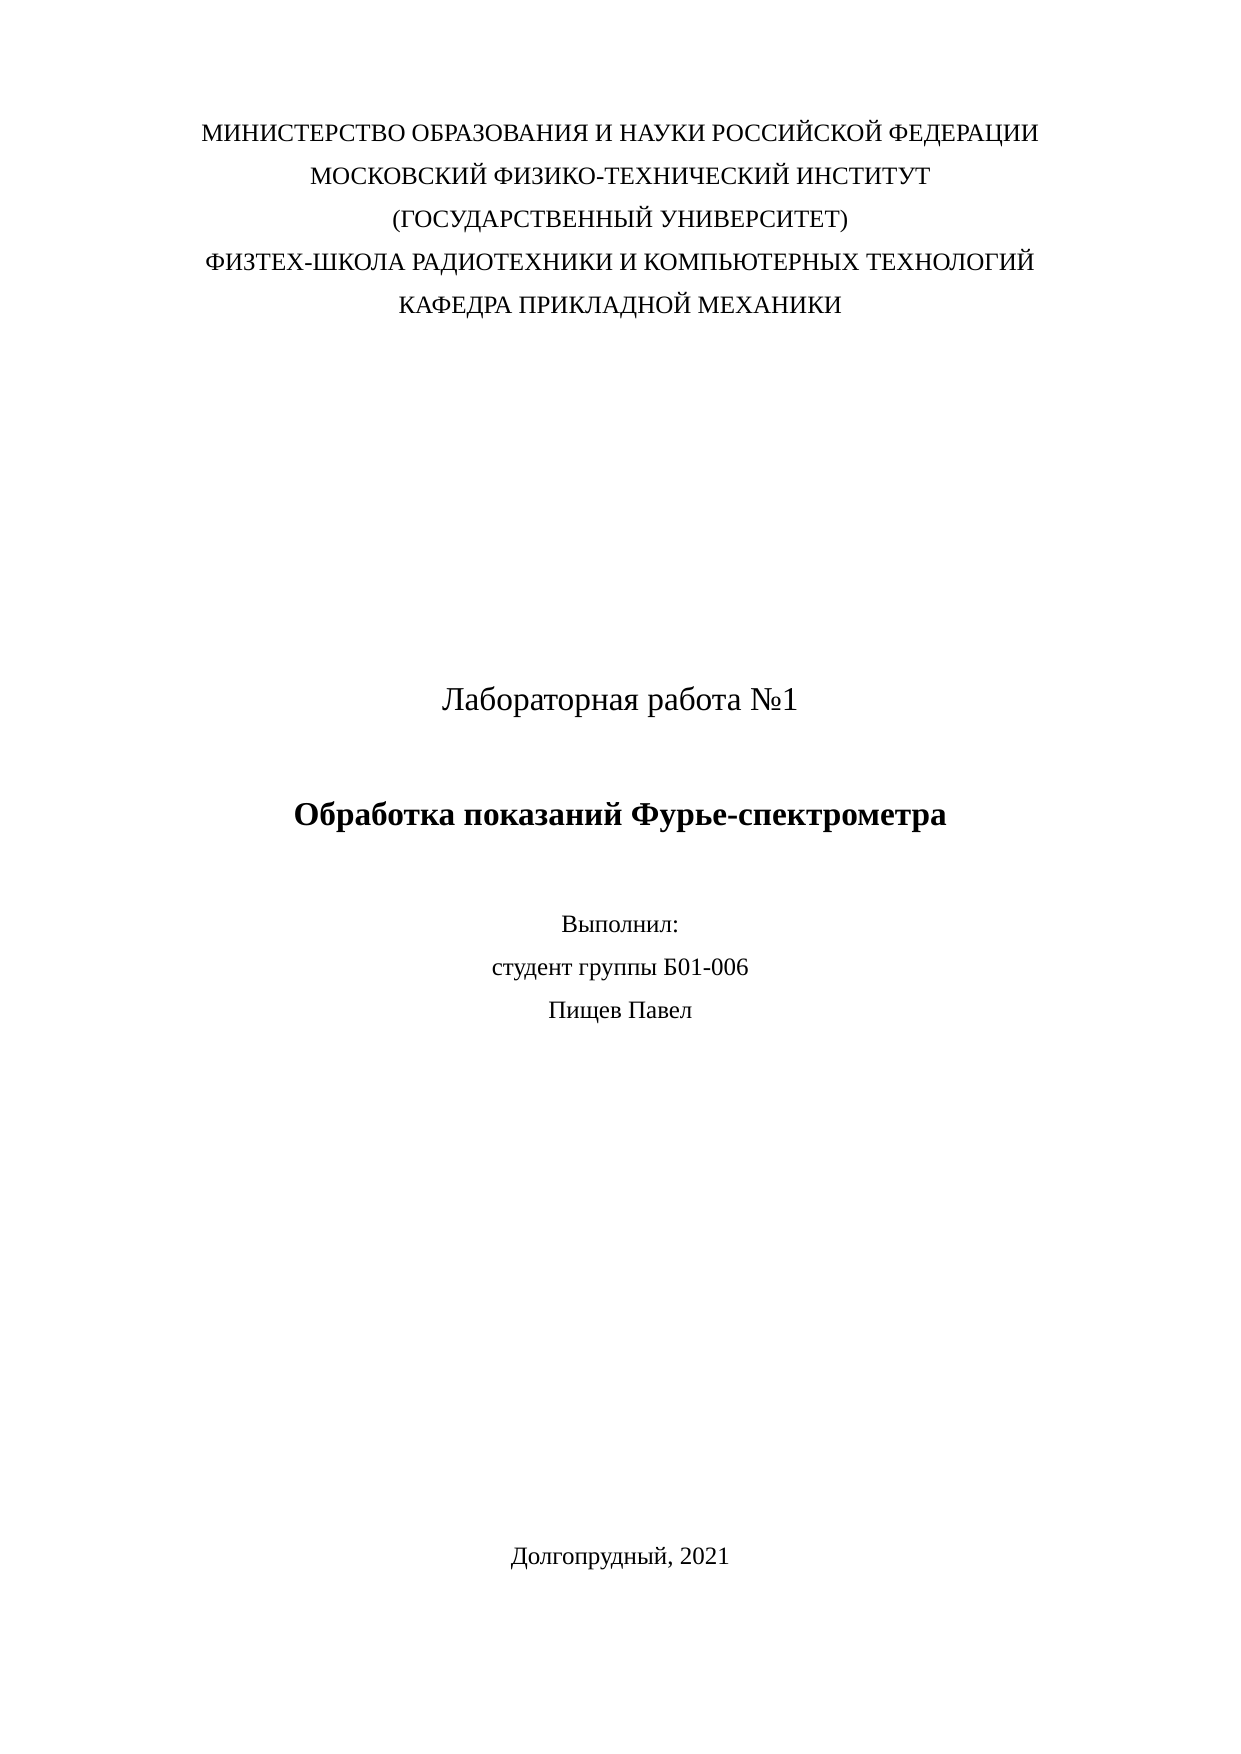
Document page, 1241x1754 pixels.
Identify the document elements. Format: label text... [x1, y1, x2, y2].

text Пищев Павел [118, 995, 1122, 1024]
text Лабораторная работа №1 [118, 679, 1122, 717]
text (ГОСУДАРСТВЕННЫЙ УНИВЕРСИТЕТ) [118, 204, 1122, 233]
text КАФЕДРА ПРИКЛАДНОЙ МЕХАНИКИ [118, 291, 1122, 319]
text МИНИСТЕРСТВО ОБРАЗОВАНИЯ И НАУКИ РОССИЙСКОЙ ФЕДЕРАЦИИ МОСКОВСКИЙ ФИЗИКО-ТЕХНИЧЕСКИЙ ИНСТИТУТ [118, 118, 1122, 190]
text Долгопрудный, 2021 [118, 1541, 1122, 1570]
text ФИЗТЕХ-ШКОЛА РАДИОТЕХНИКИ И КОМПЬЮТЕРНЫХ ТЕХНОЛОГИЙ [118, 247, 1122, 276]
text студент группы Б01-006 [118, 952, 1122, 981]
text Обработка показаний Фурье-спектрометра [118, 794, 1122, 832]
text Выполнил: [118, 909, 1122, 937]
